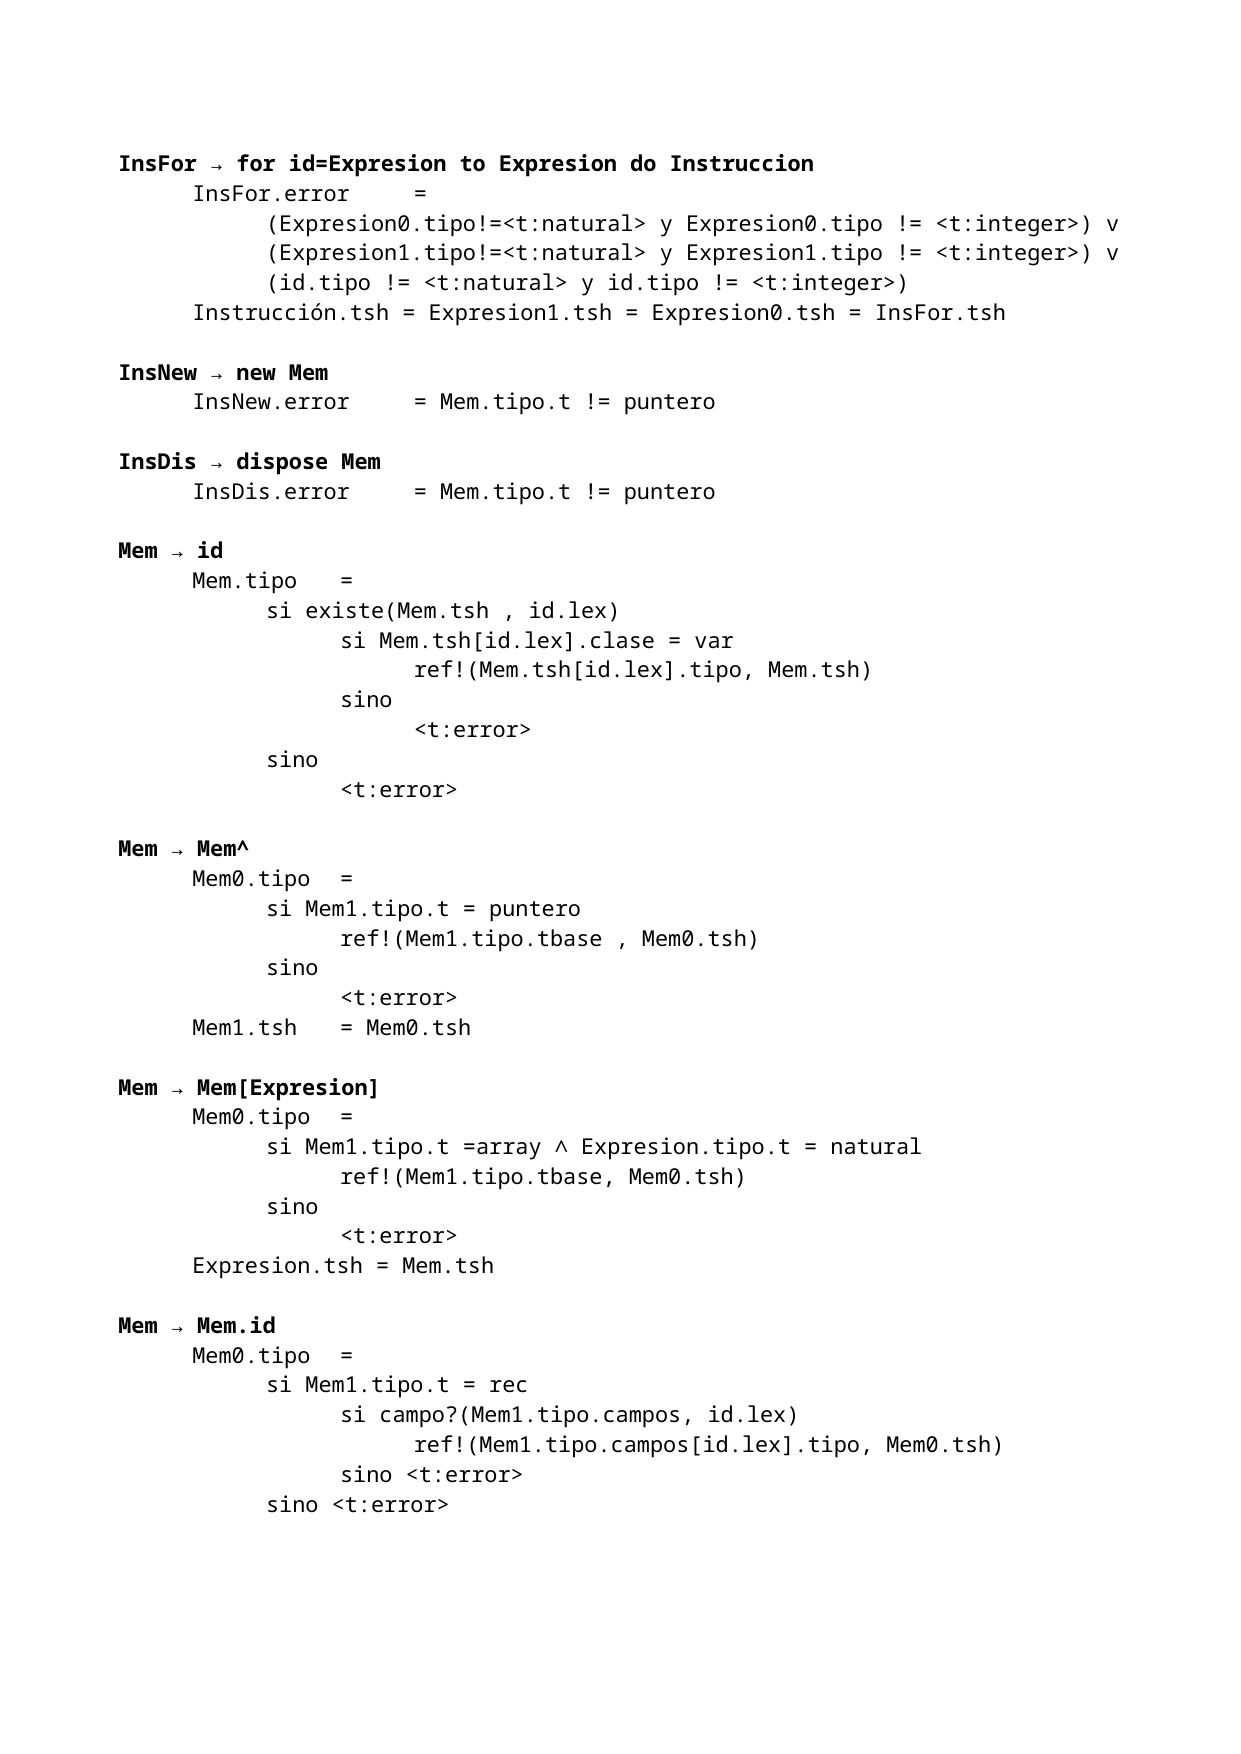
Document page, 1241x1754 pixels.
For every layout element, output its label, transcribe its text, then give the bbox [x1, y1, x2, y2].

text si Mem1.tipo.t = puntero [118, 893, 1122, 922]
text (Expresion1.tipo!=<t:natural> y Expresion1.tipo != <t:integer>) v [118, 237, 1122, 267]
text ref!(Mem1.tipo.campos[id.lex].tipo, Mem0.tsh) [118, 1429, 1122, 1459]
text Mem.tipo = [118, 565, 1122, 595]
text ref!(Mem1.tipo.tbase, Mem0.tsh) [118, 1161, 1122, 1191]
text InsFor → for id=Expresion to Expresion do Instruccion [118, 148, 1122, 178]
text Mem1.tsh = Mem0.tsh [118, 1012, 1122, 1042]
text <t:error> [118, 982, 1122, 1012]
text sino <t:error> [118, 1459, 1122, 1488]
text InsNew → new Mem [118, 356, 1122, 386]
text <t:error> [118, 714, 1122, 744]
text Mem0.tipo = [118, 863, 1122, 893]
text Mem → Mem[Expresion] [118, 1071, 1122, 1101]
text InsDis → dispose Mem [118, 446, 1122, 476]
text ref!(Mem.tsh[id.lex].tipo, Mem.tsh) [118, 654, 1122, 684]
text Mem0.tipo = [118, 1339, 1122, 1369]
text Mem → id [118, 535, 1122, 565]
text sino [118, 1191, 1122, 1220]
text si Mem1.tipo.t = rec [118, 1369, 1122, 1399]
text sino [118, 952, 1122, 982]
text sino [118, 684, 1122, 714]
text si existe(Mem.tsh , id.lex) [118, 595, 1122, 624]
text ref!(Mem1.tipo.tbase , Mem0.tsh) [118, 922, 1122, 952]
text sino [118, 744, 1122, 773]
text si campo?(Mem1.tipo.campos, id.lex) [118, 1399, 1122, 1429]
text Mem0.tipo = [118, 1101, 1122, 1131]
text <t:error> [118, 773, 1122, 803]
text Mem → Mem.id [118, 1310, 1122, 1339]
text (id.tipo != <t:natural> y id.tipo != <t:integer>) [118, 267, 1122, 297]
text InsDis.error = Mem.tipo.t != puntero [118, 476, 1122, 505]
text <t:error> [118, 1220, 1122, 1250]
text Instrucción.tsh = Expresion1.tsh = Expresion0.tsh = InsFor.tsh [118, 297, 1122, 327]
text Expresion.tsh = Mem.tsh [118, 1250, 1122, 1280]
text sino <t:error> [118, 1488, 1122, 1518]
text si Mem1.tipo.t =array ∧ Expresion.tipo.t = natural [118, 1131, 1122, 1161]
text InsNew.error = Mem.tipo.t != puntero [118, 386, 1122, 416]
text InsFor.error = [118, 178, 1122, 207]
text (Expresion0.tipo!=<t:natural> y Expresion0.tipo != <t:integer>) v [118, 207, 1122, 237]
text Mem → Mem^ [118, 833, 1122, 863]
text si Mem.tsh[id.lex].clase = var [118, 624, 1122, 654]
